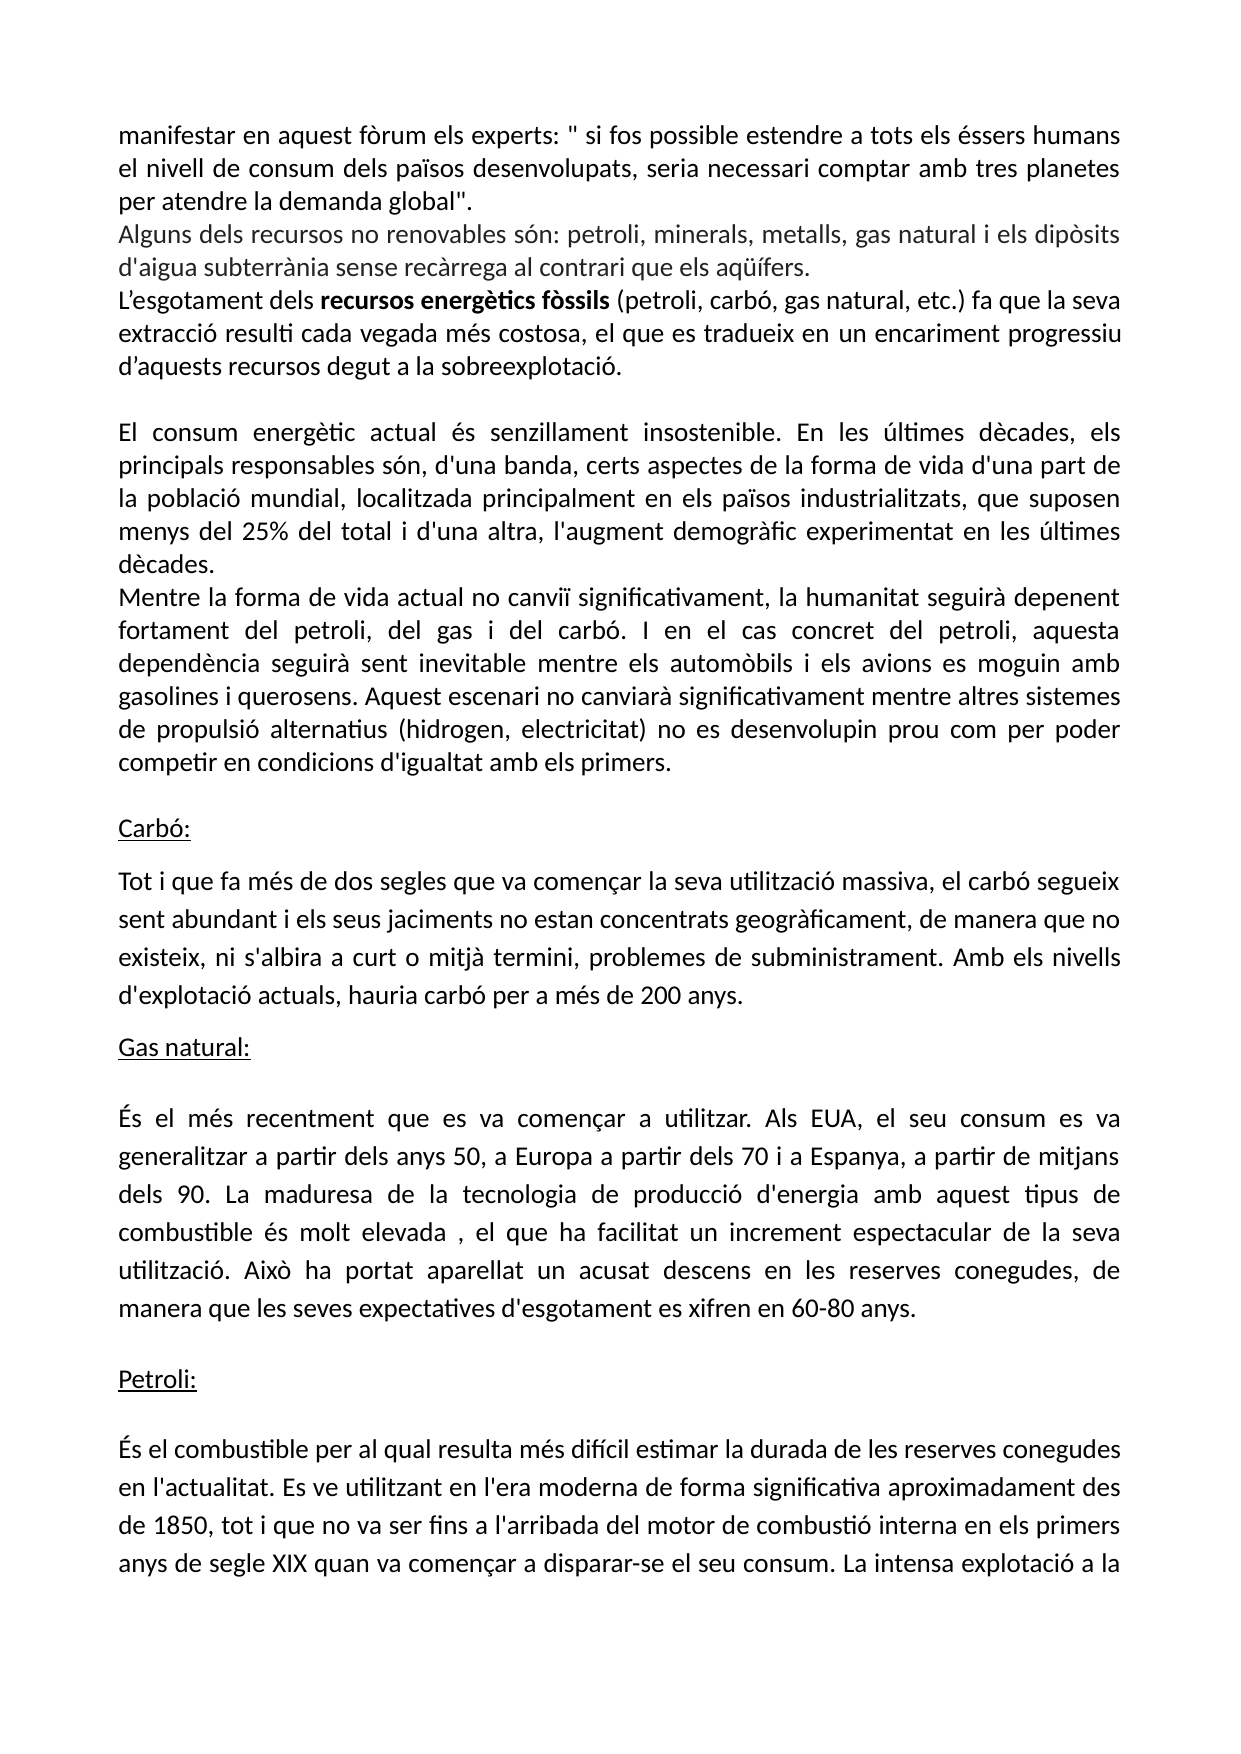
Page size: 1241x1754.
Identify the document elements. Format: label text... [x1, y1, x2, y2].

text Carbó: [118, 812, 1122, 844]
text Petroli: [118, 1362, 1122, 1395]
text Gas natural: [118, 1030, 1122, 1063]
text Tot i que fa més de dos segles que va començar la seva utilització massiva, el carbó segueix sent abundant i els seus jaciments no estan concentrats geogràficament, de manera que no existeix, ni s'albira a curt o mitjà termini, problemes de subministrament. Amb els nivells d'explotació actuals, hauria carbó per a més de 200 anys. [118, 864, 1122, 1011]
text Mentre la forma de vida actual no canviï significativament, la humanitat seguirà depenent fortament del petroli, del gas i del carbó. I en el cas concret del petroli, aquesta dependència seguirà sent inevitable mentre els automòbils i els avions es moguin amb gasolines i querosens. Aquest escenari no canviarà significativament mentre altres sistemes de propulsió alternatius (hidrogen, electricitat) no es desenvolupin prou com per poder competir en condicions d'igualtat amb els primers. [118, 580, 1122, 778]
text És el més recentment que es va començar a utilitzar. Als EUA, el seu consum es va generalitzar a partir dels anys 50, a Europa a partir dels 70 i a Espanya, a partir de mitjans dels 90. La maduresa de la tecnologia de producció d'energia amb aquest tipus de combustible és molt elevada , el que ha facilitat un increment espectacular de la seva utilització. Això ha portat aparellat un acusat descens en les reserves conegudes, de manera que les seves expectatives d'esgotament es xifren en 60-80 anys. [118, 1101, 1122, 1324]
text L’esgotament dels recursos energètics fòssils (petroli, carbó, gas natural, etc.) fa que la seva extracció resulti cada vegada més costosa, el que es tradueix en un encariment progressiu d’aquests recursos degut a la sobreexplotació. [118, 283, 1122, 382]
text manifestar en aquest fòrum els experts: " si fos possible estendre a tots els éssers humans el nivell de consum dels països desenvolupats, seria necessari comptar amb tres planetes per atendre la demanda global". [118, 118, 1122, 217]
text El consum energètic actual és senzillament insostenible. En les últimes dècades, els principals responsables són, d'una banda, certs aspectes de la forma de vida d'una part de la població mundial, localitzada principalment en els països industrialitzats, que suposen menys del 25% del total i d'una altra, l'augment demogràfic experimentat en les últimes dècades. [118, 415, 1122, 580]
text Alguns dels recursos no renovables són: petroli, minerals, metalls, gas natural i els dipòsits d'aigua subterrània sense recàrrega al contrari que els aqüífers. [118, 217, 1122, 283]
text És el combustible per al qual resulta més difícil estimar la durada de les reserves conegudes en l'actualitat. Es ve utilitzant en l'era moderna de forma significativa aproximadament des de 1850, tot i que no va ser fins a l'arribada del motor de combustió interna en els primers anys de segle XIX quan va començar a disparar-se el seu consum. La intensa explotació a la [118, 1433, 1122, 1579]
